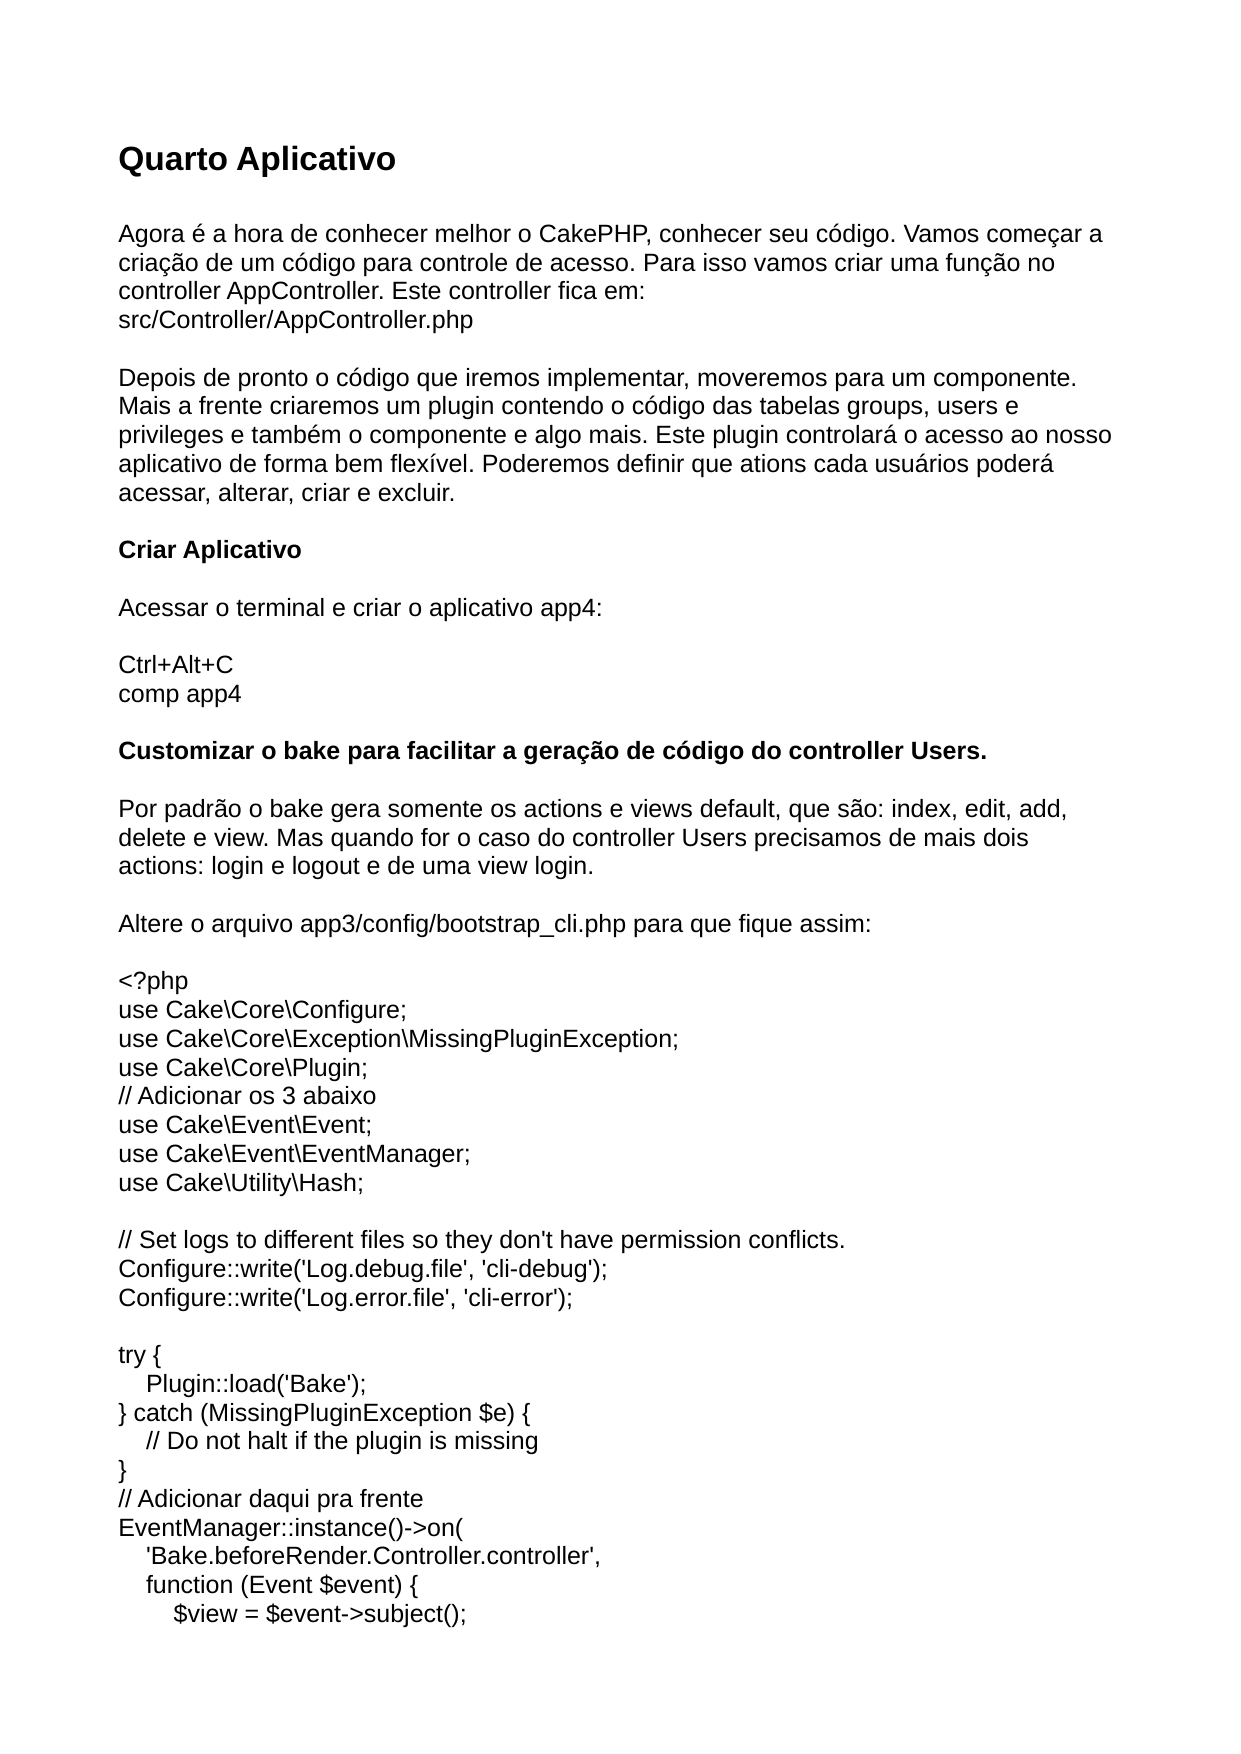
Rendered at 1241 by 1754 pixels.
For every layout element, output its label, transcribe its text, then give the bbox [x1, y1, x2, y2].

text Depois de pronto o código que iremos implementar, moveremos para um componente. Mais a frente criaremos um plugin contendo o código das tabelas groups, users e privileges e também o componente e algo mais. Este plugin controlará o acesso ao nosso aplicativo de forma bem flexível. Poderemos definir que ations cada usuários poderá acessar, alterar, criar e excluir. [118, 363, 1122, 506]
text Criar Aplicativo [118, 535, 1122, 564]
text // Adicionar daqui pra frente [118, 1484, 1122, 1513]
text // Set logs to different files so they don't have permission conflicts. [118, 1225, 1122, 1254]
text 'Bake.beforeRender.Controller.controller', [118, 1541, 1122, 1570]
text Ctrl+Alt+C [118, 650, 1122, 679]
text EventManager::instance()->on( [118, 1513, 1122, 1541]
text use Cake\Core\Exception\MissingPluginException; [118, 1024, 1122, 1053]
text Customizar o bake para facilitar a geração de código do controller Users. [118, 736, 1122, 765]
text function (Event $event) { [118, 1570, 1122, 1599]
text // Do not halt if the plugin is missing [118, 1426, 1122, 1455]
text <?php [118, 966, 1122, 995]
text Configure::write('Log.debug.file', 'cli-debug'); [118, 1254, 1122, 1283]
text src/Controller/AppController.php [118, 305, 1122, 334]
text use Cake\Core\Configure; [118, 995, 1122, 1024]
text // Adicionar os 3 abaixo [118, 1081, 1122, 1110]
text Configure::write('Log.error.file', 'cli-error'); [118, 1283, 1122, 1311]
text use Cake\Event\Event; [118, 1110, 1122, 1139]
subtitle Quarto Aplicativo [118, 139, 1122, 178]
text Plugin::load('Bake'); [118, 1369, 1122, 1398]
text Agora é a hora de conhecer melhor o CakePHP, conhecer seu código. Vamos começar a criação de um código para controle de acesso. Para isso vamos criar uma função no controller AppController. Este controller fica em: [118, 219, 1122, 305]
text $view = $event->subject(); [118, 1599, 1122, 1628]
text } [118, 1455, 1122, 1484]
text Altere o arquivo app3/config/bootstrap_cli.php para que fique assim: [118, 909, 1122, 938]
text use Cake\Core\Plugin; [118, 1053, 1122, 1081]
text try { [118, 1340, 1122, 1369]
text use Cake\Event\EventManager; [118, 1139, 1122, 1168]
text } catch (MissingPluginException $e) { [118, 1398, 1122, 1426]
text use Cake\Utility\Hash; [118, 1168, 1122, 1196]
text Acessar o terminal e criar o aplicativo app4: [118, 593, 1122, 621]
text comp app4 [118, 679, 1122, 708]
text Por padrão o bake gera somente os actions e views default, que são: index, edit, add, delete e view. Mas quando for o caso do controller Users precisamos de mais dois actions: login e logout e de uma view login. [118, 794, 1122, 880]
